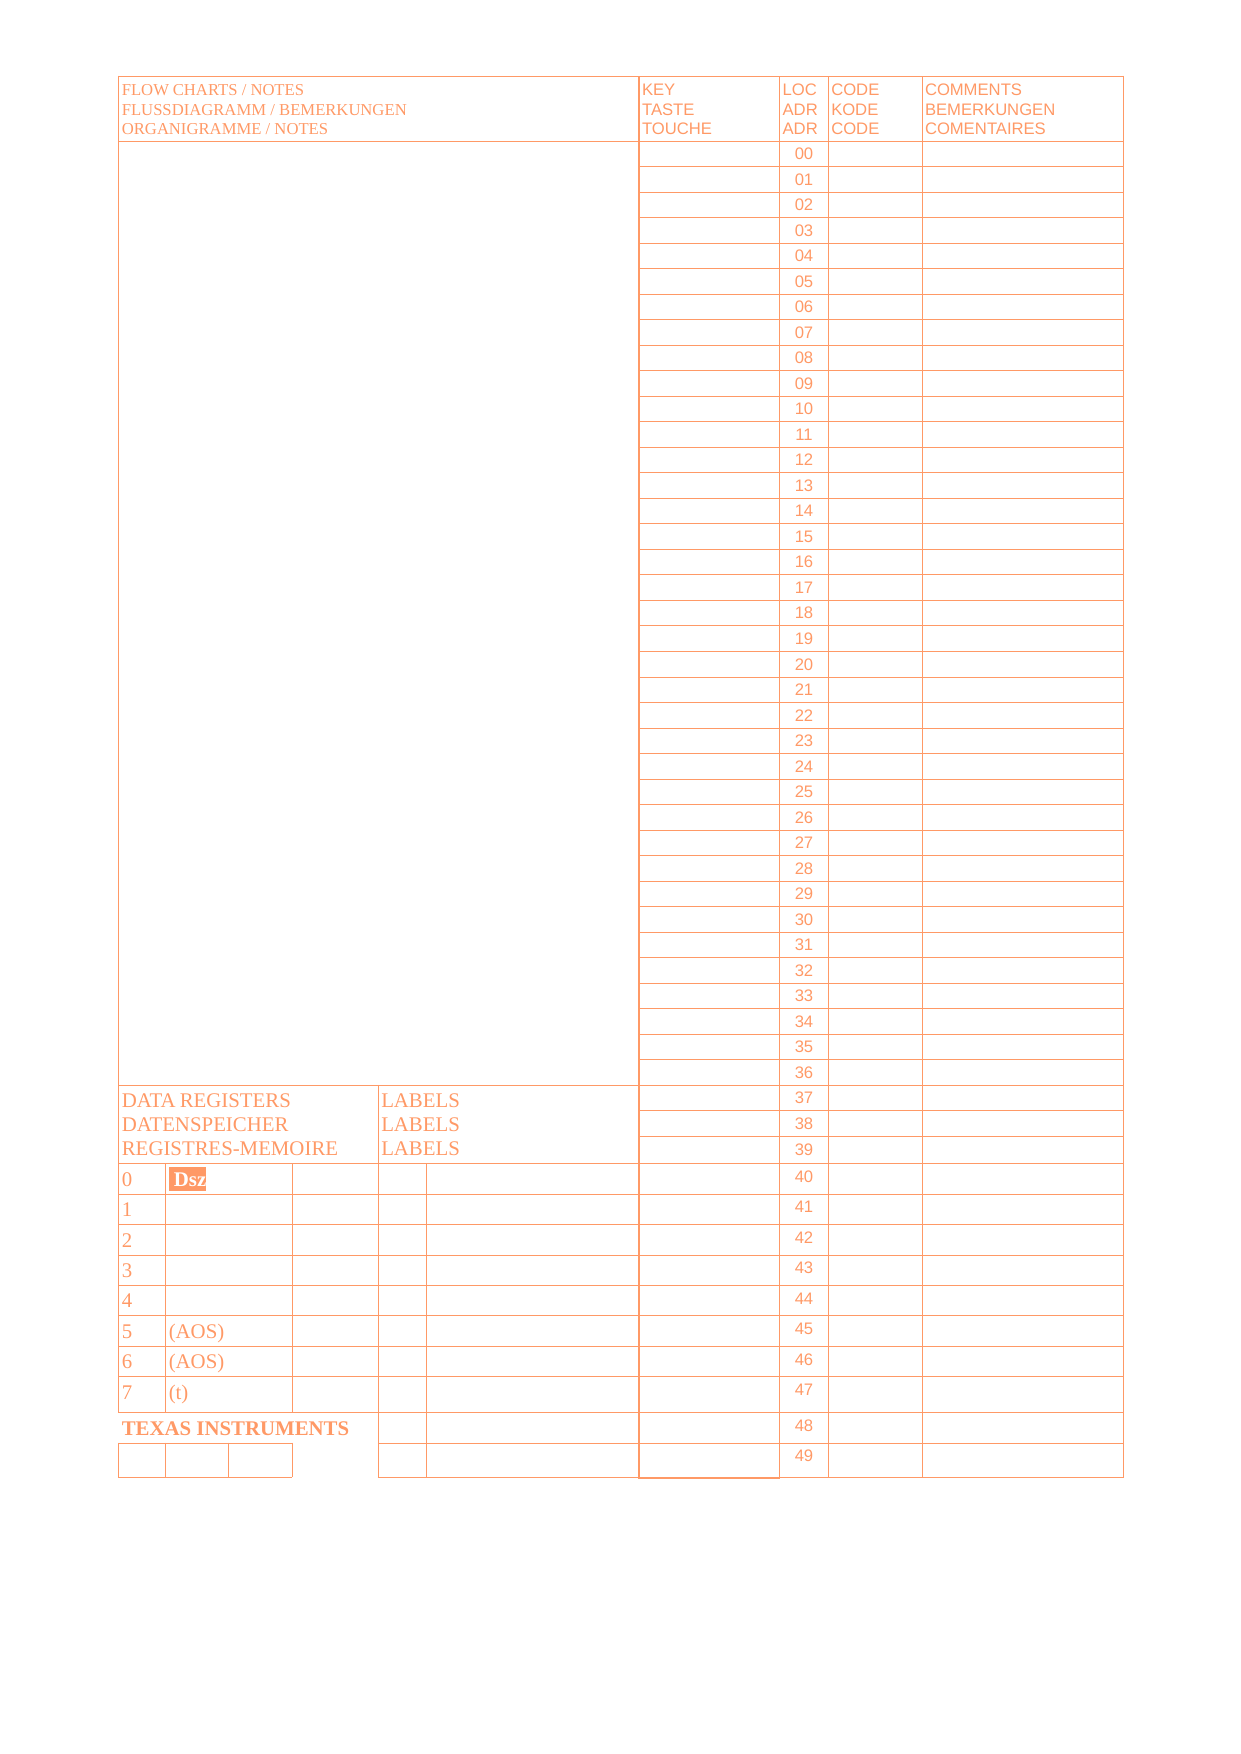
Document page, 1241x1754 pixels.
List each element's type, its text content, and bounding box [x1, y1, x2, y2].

table_cell 11 [780, 422, 828, 447]
table_cell [923, 703, 1123, 727]
table_cell [923, 626, 1123, 651]
table_cell Dsz [166, 1164, 292, 1194]
table_cell [293, 1377, 378, 1412]
table_cell [829, 1256, 922, 1285]
table_cell [640, 1009, 779, 1034]
table_cell [829, 601, 922, 625]
table_cell [379, 1225, 426, 1254]
table_cell [379, 1316, 426, 1346]
table_cell [923, 780, 1123, 804]
table_cell [640, 678, 779, 702]
table_cell 07 [780, 320, 828, 345]
table_cell [923, 346, 1123, 370]
table_cell LOC ADR ADR [780, 77, 828, 141]
table_cell [923, 933, 1123, 957]
table_cell [640, 1413, 779, 1443]
table_cell [923, 1256, 1123, 1285]
table_cell [427, 1164, 638, 1194]
table_cell 33 [780, 984, 828, 1008]
table_cell [923, 958, 1123, 983]
table_cell [293, 1164, 378, 1194]
table_cell 21 [780, 678, 828, 702]
table_cell 03 [780, 218, 828, 243]
table_cell 37 [780, 1086, 828, 1110]
table_cell [640, 371, 779, 396]
table_cell [923, 524, 1123, 549]
table_cell COMMENTS BEMERKUNGEN COMENTAIRES [923, 77, 1123, 141]
table_cell 00 [780, 142, 828, 166]
table_cell [640, 1377, 779, 1412]
table_cell 13 [780, 473, 828, 498]
table_cell [923, 601, 1123, 625]
table_cell [640, 193, 779, 217]
table_cell [829, 499, 922, 523]
table_cell 28 [780, 856, 828, 881]
table_cell (AOS) [166, 1347, 292, 1376]
table_cell [640, 320, 779, 345]
table_cell [829, 984, 922, 1008]
table_cell [640, 780, 779, 804]
table_cell 35 [780, 1035, 828, 1059]
table_cell [829, 193, 922, 217]
table_cell [923, 193, 1123, 217]
table_cell [923, 652, 1123, 676]
table_cell 46 [780, 1347, 828, 1376]
table_cell [166, 1195, 292, 1224]
table_cell [640, 167, 779, 192]
table_cell [829, 1316, 922, 1346]
table_cell [829, 831, 922, 855]
table_cell [923, 729, 1123, 753]
table_cell 47 [780, 1377, 828, 1412]
table_cell (AOS) [166, 1316, 292, 1346]
table_cell 12 [780, 448, 828, 472]
table_cell [293, 1347, 378, 1376]
table_cell [829, 729, 922, 753]
table_cell [829, 882, 922, 906]
table_cell 10 [780, 397, 828, 421]
table_cell [829, 1035, 922, 1059]
table_cell 38 [780, 1111, 828, 1136]
table_cell [640, 142, 779, 166]
table_cell [923, 320, 1123, 345]
table_cell [923, 805, 1123, 829]
table_cell [829, 524, 922, 549]
table_cell [923, 984, 1123, 1008]
table_cell [923, 167, 1123, 192]
table_cell [923, 1444, 1123, 1477]
table_cell [166, 1225, 292, 1254]
table_cell 42 [780, 1225, 828, 1254]
table_cell 31 [780, 933, 828, 957]
table_cell [829, 269, 922, 294]
table_cell DATA REGISTERS DATENSPEICHER REGISTRES-MEMOIRE [119, 1086, 378, 1163]
table_cell [640, 244, 779, 268]
table_cell [640, 422, 779, 447]
table_cell 05 [780, 269, 828, 294]
table_cell 36 [780, 1060, 828, 1085]
table_cell [640, 448, 779, 472]
table_cell [923, 1137, 1123, 1163]
table_cell [923, 1347, 1123, 1376]
table_cell [829, 805, 922, 829]
table_cell [640, 346, 779, 370]
table_cell [829, 142, 922, 166]
table_cell [379, 1164, 426, 1194]
table_cell [640, 626, 779, 651]
table_cell [293, 1443, 378, 1477]
table_cell [119, 142, 638, 1085]
table_cell [923, 1377, 1123, 1412]
table_cell [923, 1111, 1123, 1136]
table_cell 3 [119, 1256, 165, 1285]
table_cell [640, 601, 779, 625]
table_cell 45 [780, 1316, 828, 1346]
table_cell [640, 1316, 779, 1346]
table_cell 32 [780, 958, 828, 983]
table_cell 44 [780, 1286, 828, 1315]
table_cell 7 [119, 1377, 165, 1412]
table_cell [379, 1347, 426, 1376]
table_cell [923, 1164, 1123, 1194]
table_cell [829, 371, 922, 396]
table_cell [923, 1195, 1123, 1224]
table_cell [923, 831, 1123, 855]
table_cell 18 [780, 601, 828, 625]
table_cell 0 [119, 1164, 165, 1194]
table_cell [166, 1256, 292, 1285]
table_cell [923, 907, 1123, 932]
table_cell [923, 1225, 1123, 1254]
table_cell [640, 958, 779, 983]
table_cell 23 [780, 729, 828, 753]
table_cell 26 [780, 805, 828, 829]
table_cell [640, 729, 779, 753]
table_cell [829, 550, 922, 574]
table_cell [923, 371, 1123, 396]
table_cell 22 [780, 703, 828, 727]
table_cell [640, 218, 779, 243]
table_cell [640, 397, 779, 421]
table_cell [640, 754, 779, 778]
table_cell [829, 397, 922, 421]
table_cell [640, 1286, 779, 1315]
table_cell [923, 1413, 1123, 1443]
table_cell [829, 167, 922, 192]
table_cell [427, 1316, 638, 1346]
table_cell 34 [780, 1009, 828, 1034]
table_cell [829, 1111, 922, 1136]
table_cell 27 [780, 831, 828, 855]
table_cell [427, 1286, 638, 1315]
table_cell 49 [780, 1444, 828, 1477]
table_cell [829, 1009, 922, 1034]
table_cell [923, 882, 1123, 906]
table_cell (t) [166, 1377, 292, 1412]
table_cell [923, 856, 1123, 881]
table_cell [641, 1165, 778, 1193]
table_cell [829, 626, 922, 651]
table_cell [640, 933, 779, 957]
table_cell [640, 984, 779, 1008]
table_cell [829, 244, 922, 268]
table_cell 25 [780, 780, 828, 804]
table_cell 29 [780, 882, 828, 906]
table_cell [923, 499, 1123, 523]
table_cell [640, 1111, 779, 1136]
table_cell [923, 218, 1123, 243]
table_cell [640, 1225, 779, 1254]
table_cell 01 [780, 167, 828, 192]
table_cell 06 [780, 295, 828, 319]
table_cell [829, 652, 922, 676]
table_cell [923, 1035, 1123, 1059]
table_cell [640, 882, 779, 906]
table_cell 30 [780, 907, 828, 932]
table_cell [427, 1347, 638, 1376]
table_cell [829, 320, 922, 345]
table_cell [640, 499, 779, 523]
table_cell 43 [780, 1256, 828, 1285]
table_cell [829, 1225, 922, 1254]
table_cell [829, 856, 922, 881]
table_cell [923, 269, 1123, 294]
table_cell 04 [780, 244, 828, 268]
table_cell [923, 448, 1123, 472]
table_cell [923, 1009, 1123, 1034]
table_cell 17 [780, 575, 828, 600]
table_cell [923, 422, 1123, 447]
table_cell [829, 422, 922, 447]
table_cell [640, 1256, 779, 1285]
table_cell [640, 831, 779, 855]
table_cell [829, 907, 922, 932]
table_cell [293, 1256, 378, 1285]
table_cell [829, 1286, 922, 1315]
table_cell [293, 1316, 378, 1346]
table_cell 02 [780, 193, 828, 217]
table_cell [923, 244, 1123, 268]
table_cell [829, 1377, 922, 1412]
table_cell [640, 1444, 779, 1477]
table_cell [829, 1060, 922, 1085]
table_cell [379, 1444, 426, 1477]
table_cell [640, 575, 779, 600]
table_cell 6 [119, 1347, 165, 1376]
table_cell [640, 269, 779, 294]
table_cell 24 [780, 754, 828, 778]
table_cell [640, 856, 779, 881]
table_cell [379, 1413, 426, 1443]
table_cell [829, 1195, 922, 1224]
table_cell 08 [780, 346, 828, 370]
table_cell [923, 295, 1123, 319]
table_cell [923, 754, 1123, 778]
table_cell [166, 1286, 292, 1315]
table_cell [379, 1256, 426, 1285]
table_cell [427, 1413, 638, 1443]
table_cell [229, 1444, 292, 1477]
table_cell 14 [780, 499, 828, 523]
table_cell [379, 1195, 426, 1224]
table_cell [829, 473, 922, 498]
table_cell [829, 575, 922, 600]
table_cell [829, 1444, 922, 1477]
table_cell [829, 1164, 922, 1194]
table_cell [427, 1256, 638, 1285]
table_cell [427, 1377, 638, 1412]
table_cell [293, 1225, 378, 1254]
table_cell [829, 448, 922, 472]
table_cell [829, 1137, 922, 1163]
table_cell [829, 295, 922, 319]
table_cell [640, 703, 779, 727]
table_cell [640, 1086, 779, 1110]
table_cell [379, 1286, 426, 1315]
table_cell [640, 1035, 779, 1059]
table_cell [829, 780, 922, 804]
table_cell [119, 1444, 165, 1477]
table_cell [829, 754, 922, 778]
table_cell [923, 1316, 1123, 1346]
table_cell [640, 524, 779, 549]
table_cell [829, 1413, 922, 1443]
table_cell 15 [780, 524, 828, 549]
table_cell 48 [780, 1413, 828, 1443]
table_cell [923, 550, 1123, 574]
table_cell KEY TASTE TOUCHE [640, 77, 779, 141]
table_cell FLOW CHARTS / NOTES FLUSSDIAGRAMM / BEMERKUNGEN ORGANIGRAMME / NOTES [119, 77, 638, 141]
table_cell 4 [119, 1286, 165, 1315]
table_cell [427, 1195, 638, 1224]
table_cell [829, 678, 922, 702]
table_cell [829, 346, 922, 370]
table_cell [923, 1086, 1123, 1110]
table_cell [166, 1444, 228, 1477]
table_cell [923, 142, 1123, 166]
table_cell [640, 652, 779, 676]
table_cell 40 [780, 1164, 828, 1194]
table_cell [923, 575, 1123, 600]
table_cell 5 [119, 1316, 165, 1346]
table_cell 41 [780, 1195, 828, 1224]
table_cell 2 [119, 1225, 165, 1254]
table_cell [640, 1195, 779, 1224]
table_cell TEXAS INSTRUMENTS [119, 1413, 378, 1443]
table_cell [640, 1060, 779, 1085]
table_cell [379, 1377, 426, 1412]
table_cell [923, 1060, 1123, 1085]
table_cell [640, 295, 779, 319]
table_cell [640, 1347, 779, 1376]
table_cell [293, 1286, 378, 1315]
table_cell [923, 473, 1123, 498]
table_cell [293, 1195, 378, 1224]
table_cell CODE KODE CODE [829, 77, 922, 141]
table_cell [640, 907, 779, 932]
table_cell [427, 1444, 638, 1477]
table_cell [829, 218, 922, 243]
table_cell 20 [780, 652, 828, 676]
table_cell 16 [780, 550, 828, 574]
table_cell [427, 1225, 638, 1254]
table_cell [640, 550, 779, 574]
table_cell 39 [780, 1137, 828, 1163]
table_cell 19 [780, 626, 828, 651]
table_cell [923, 397, 1123, 421]
table_cell 09 [780, 371, 828, 396]
table_cell [923, 1286, 1123, 1315]
table_cell [829, 958, 922, 983]
table_cell [829, 1086, 922, 1110]
table_cell LABELS LABELS LABELS [379, 1086, 638, 1163]
table_cell 1 [119, 1195, 165, 1224]
table_cell [829, 1347, 922, 1376]
table_cell [829, 703, 922, 727]
table_cell [640, 805, 779, 829]
table_cell [923, 678, 1123, 702]
table_cell [640, 1137, 779, 1163]
table_cell [829, 933, 922, 957]
table_cell [640, 473, 779, 498]
